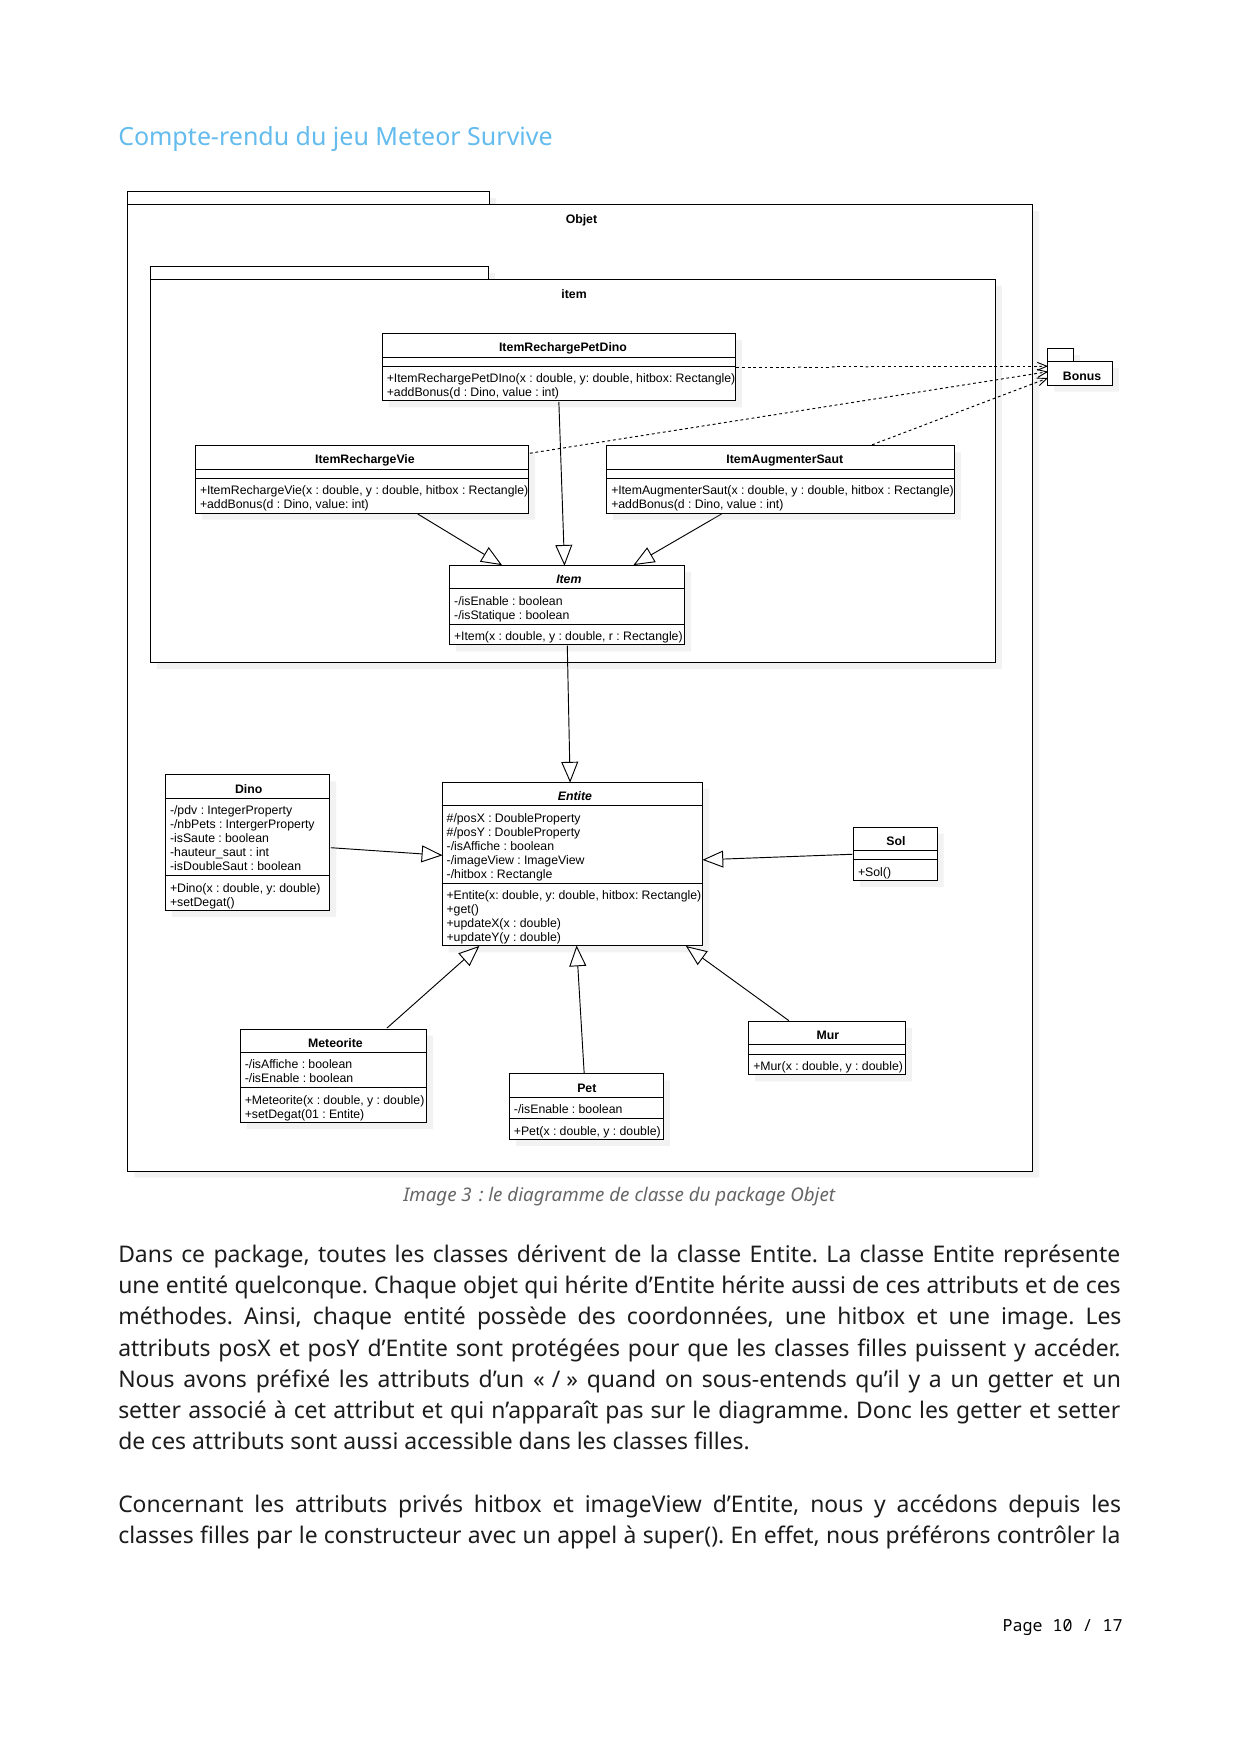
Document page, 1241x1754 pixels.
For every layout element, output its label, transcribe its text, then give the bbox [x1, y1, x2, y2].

text Concernant les attributs privés hitbox et imageView d’Entite, nous y accédons depuis les classes filles par le constructeur avec un appel à super(). En effet, nous préférons contrôler la [118, 1488, 1122, 1550]
text Dans ce package, toutes les classes dérivent de la classe Entite. La classe Entite représente une entité quelconque. Chaque objet qui hérite d’Entite hérite aussi de ces attributs et de ces méthodes. Ainsi, chaque entité possède des coordonnées, une hitbox et une image. Les attributs posX et posY d’Entite sont protégées pour que les classes filles puissent y accéder. Nous avons préfixé les attributs d’un « / » quand on sous-entends qu’il y a un getter et un setter associé à cet attribut et qui n’apparaît pas sur le diagramme. Donc les getter et setter de ces attributs sont aussi accessible dans les classes filles. [118, 1238, 1122, 1456]
text Image 3 : le diagramme de classe du package Objet [118, 182, 1122, 1206]
